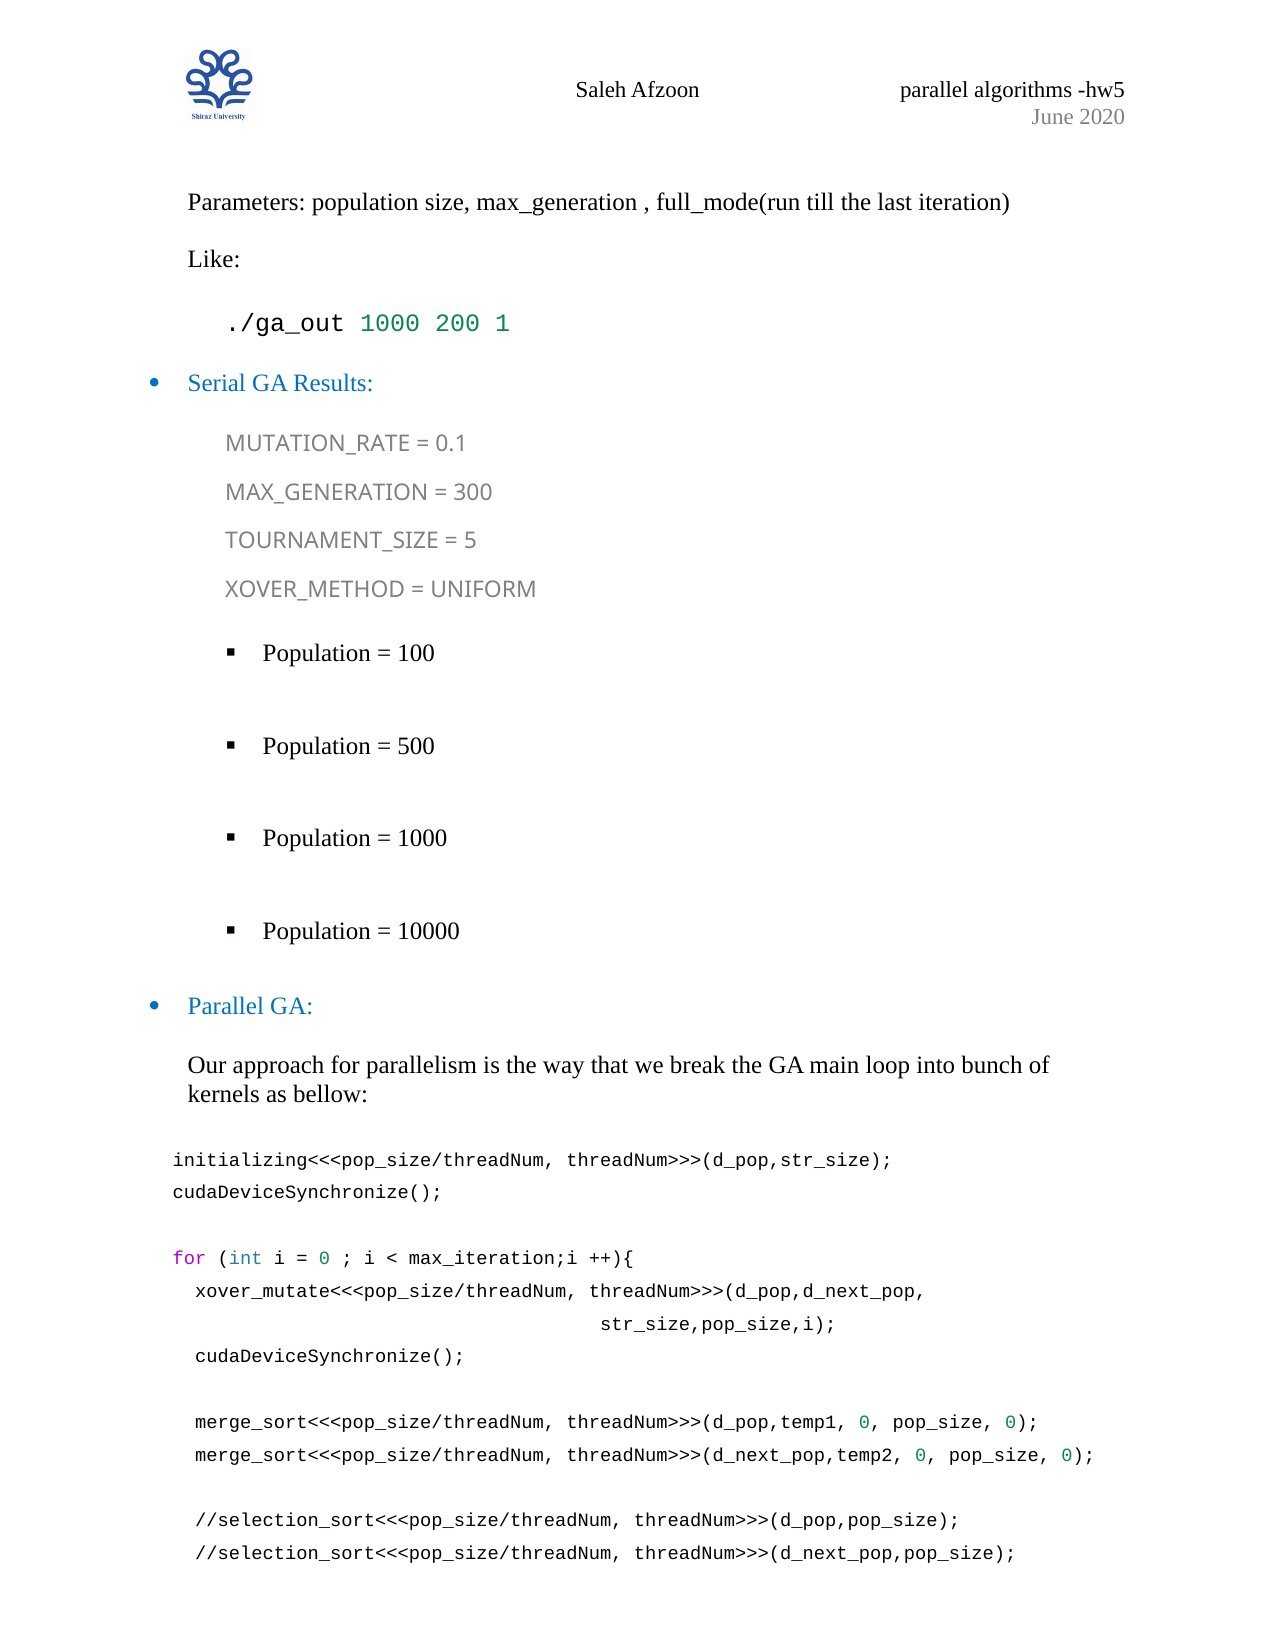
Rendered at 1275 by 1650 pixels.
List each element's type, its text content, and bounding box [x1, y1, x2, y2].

list Population = 100 [225, 638, 1125, 667]
list Population = 1000 [225, 823, 1125, 852]
text merge_sort<<<pop_size/threadNum, threadNum>>>(d_next_pop,temp2, 0, pop_size, 0); [150, 1434, 1125, 1467]
list MAX_GENERATION = 300 [225, 476, 1125, 507]
text merge_sort<<<pop_size/threadNum, threadNum>>>(d_pop,temp1, 0, pop_size, 0); [150, 1401, 1125, 1434]
text Parameters: population size, max_generation , full_mode(run till the last iteration) [150, 187, 1125, 216]
text Like: [150, 244, 1125, 273]
list Population = 10000 [225, 916, 1125, 944]
text //selection_sort<<<pop_size/threadNum, threadNum>>>(d_next_pop,pop_size); [150, 1532, 1125, 1565]
list XOVER_METHOD = UNIFORM [225, 573, 1125, 604]
text ./ga_out 1000 200 1 [150, 306, 1125, 339]
list Parallel GA: [150, 991, 1125, 1019]
text initializing<<<pop_size/threadNum, threadNum>>>(d_pop,str_size); [150, 1139, 1125, 1172]
text str_size,pop_size,i); [600, 1303, 1125, 1336]
list Population = 500 [225, 731, 1125, 759]
list Our approach for parallelism is the way that we break the GA main loop into bunch of kernels as bellow: [187, 1050, 1125, 1108]
list Serial GA Results: [150, 368, 1125, 397]
text cudaDeviceSynchronize(); [150, 1172, 1125, 1204]
text //selection_sort<<<pop_size/threadNum, threadNum>>>(d_pop,pop_size); [150, 1500, 1125, 1532]
text cudaDeviceSynchronize(); [150, 1336, 1125, 1368]
text for (int i = 0 ; i < max_iteration;i ++){ [150, 1237, 1125, 1270]
list MUTATION_RATE = 0.1 [225, 427, 1125, 458]
text xover_mutate<<<pop_size/threadNum, threadNum>>>(d_pop,d_next_pop, [150, 1270, 1125, 1303]
list TOURNAMENT_SIZE = 5 [225, 524, 1125, 556]
